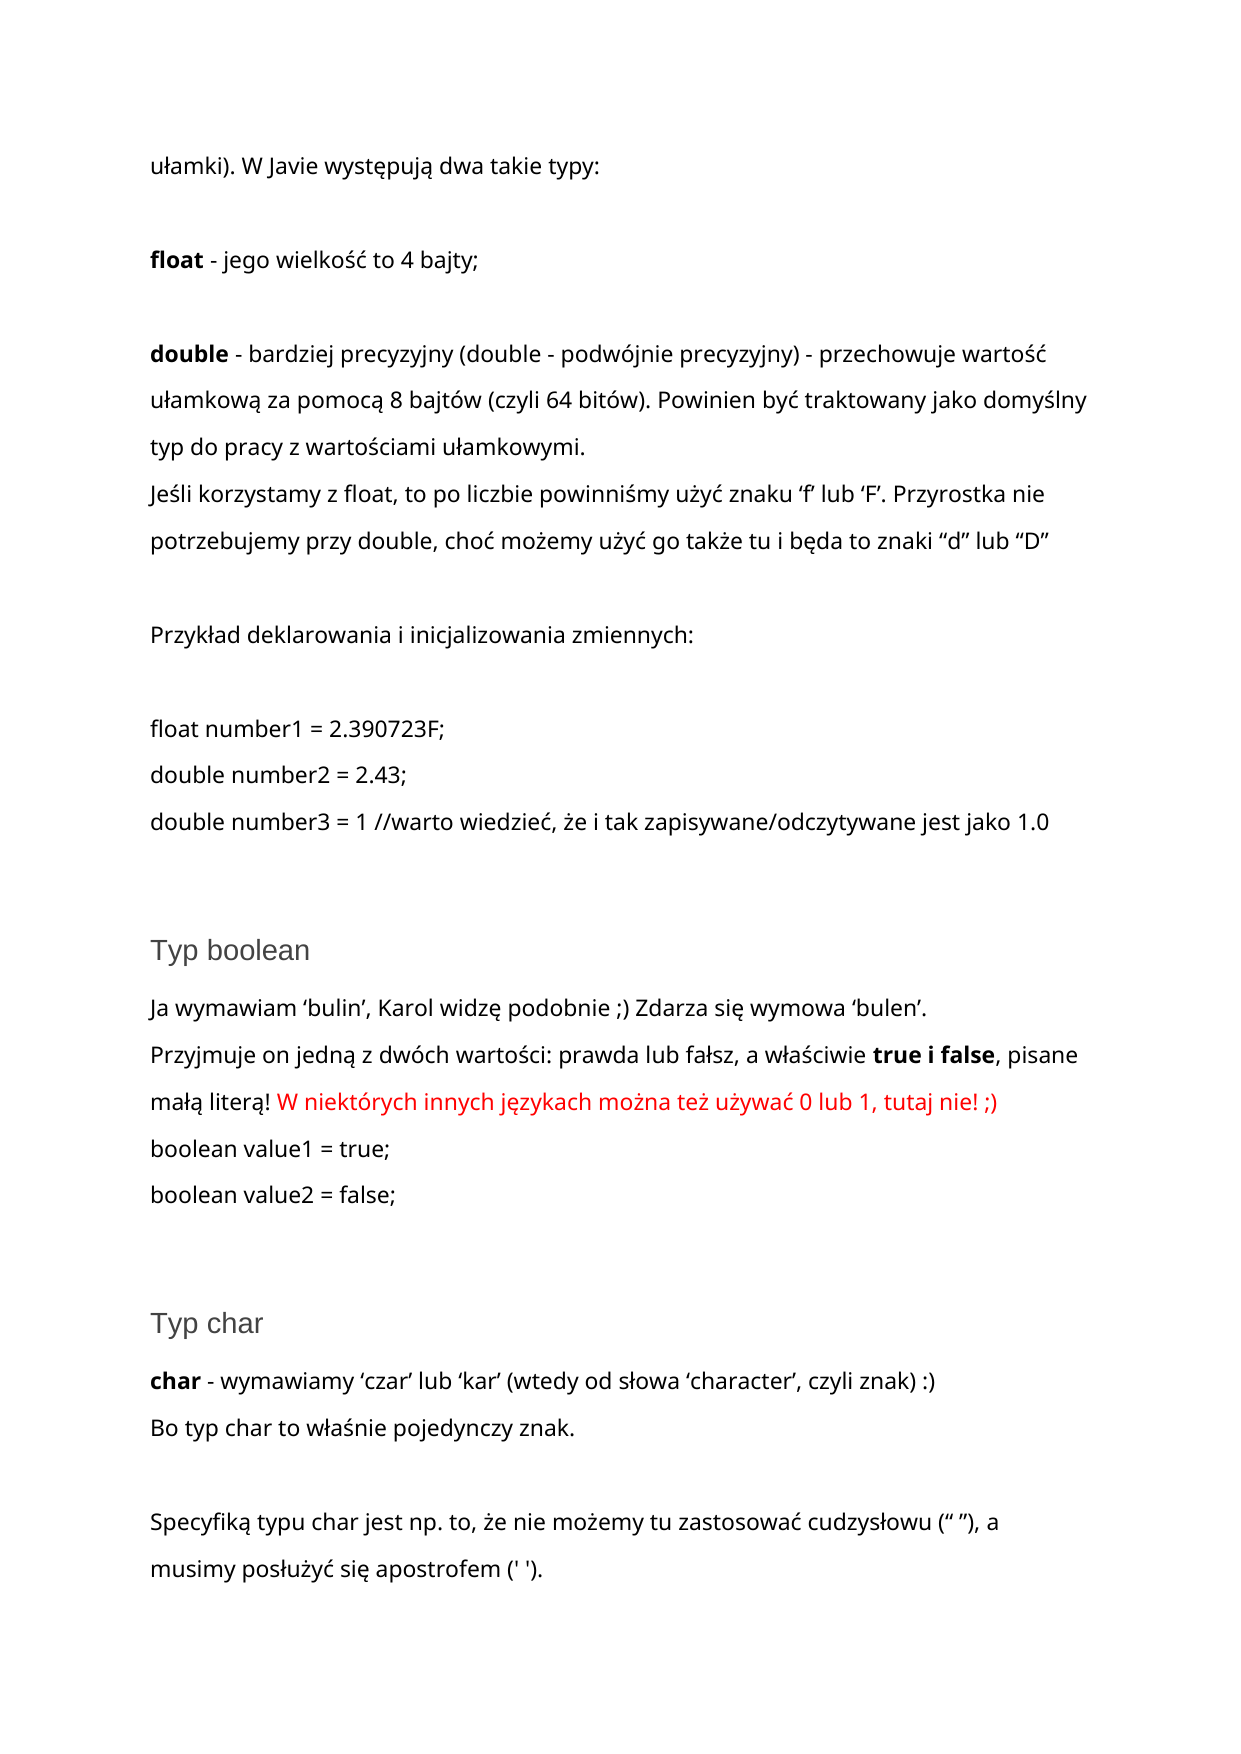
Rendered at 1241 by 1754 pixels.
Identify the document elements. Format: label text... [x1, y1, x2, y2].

text Specyfiką typu char jest np. to, że nie możemy tu zastosować cudzysłowu (“ ”), a musimy posłużyć się apostrofem (' '). [150, 1506, 1090, 1584]
subtitle Typ boolean [150, 933, 1090, 967]
text Przykład deklarowania i inicjalizowania zmiennych: [150, 619, 1090, 650]
text boolean value1 = true; [150, 1133, 1090, 1164]
subtitle Typ char [150, 1307, 1090, 1340]
text double number2 = 2.43; [150, 759, 1090, 791]
text double - bardziej precyzyjny (double - podwójnie precyzyjny) - przechowuje wartość ułamkową za pomocą 8 bajtów (czyli 64 bitów). Powinien być traktowany jako domyślny typ do pracy z wartościami ułamkowymi. [150, 337, 1090, 462]
text float - jego wielkość to 4 bajty; [150, 244, 1090, 275]
text ułamki). W Javie występują dwa takie typy: [150, 150, 1090, 181]
text Ja wymawiam ‘bulin’, Karol widzę podobnie ;) Zdarza się wymowa ‘bulen’. [150, 992, 1090, 1023]
text Bo typ char to właśnie pojedynczy znak. [150, 1412, 1090, 1443]
text boolean value2 = false; [150, 1179, 1090, 1211]
text Przyjmuje on jedną z dwóch wartości: prawda lub fałsz, a właściwie true i false, pisane małą literą! W niektórych innych językach można też używać 0 lub 1, tutaj nie! ;) [150, 1039, 1090, 1117]
text Jeśli korzystamy z float, to po liczbie powinniśmy użyć znaku ‘f’ lub ‘F’. Przyrostka nie potrzebujemy przy double, choć możemy użyć go także tu i będa to znaki “d” lub “D” [150, 478, 1090, 556]
text char - wymawiamy ‘czar’ lub ‘kar’ (wtedy od słowa ‘character’, czyli znak) :) [150, 1365, 1090, 1396]
text float number1 = 2.390723F; [150, 712, 1090, 744]
text double number3 = 1 //warto wiedzieć, że i tak zapisywane/odczytywane jest jako 1.0 [150, 806, 1090, 837]
